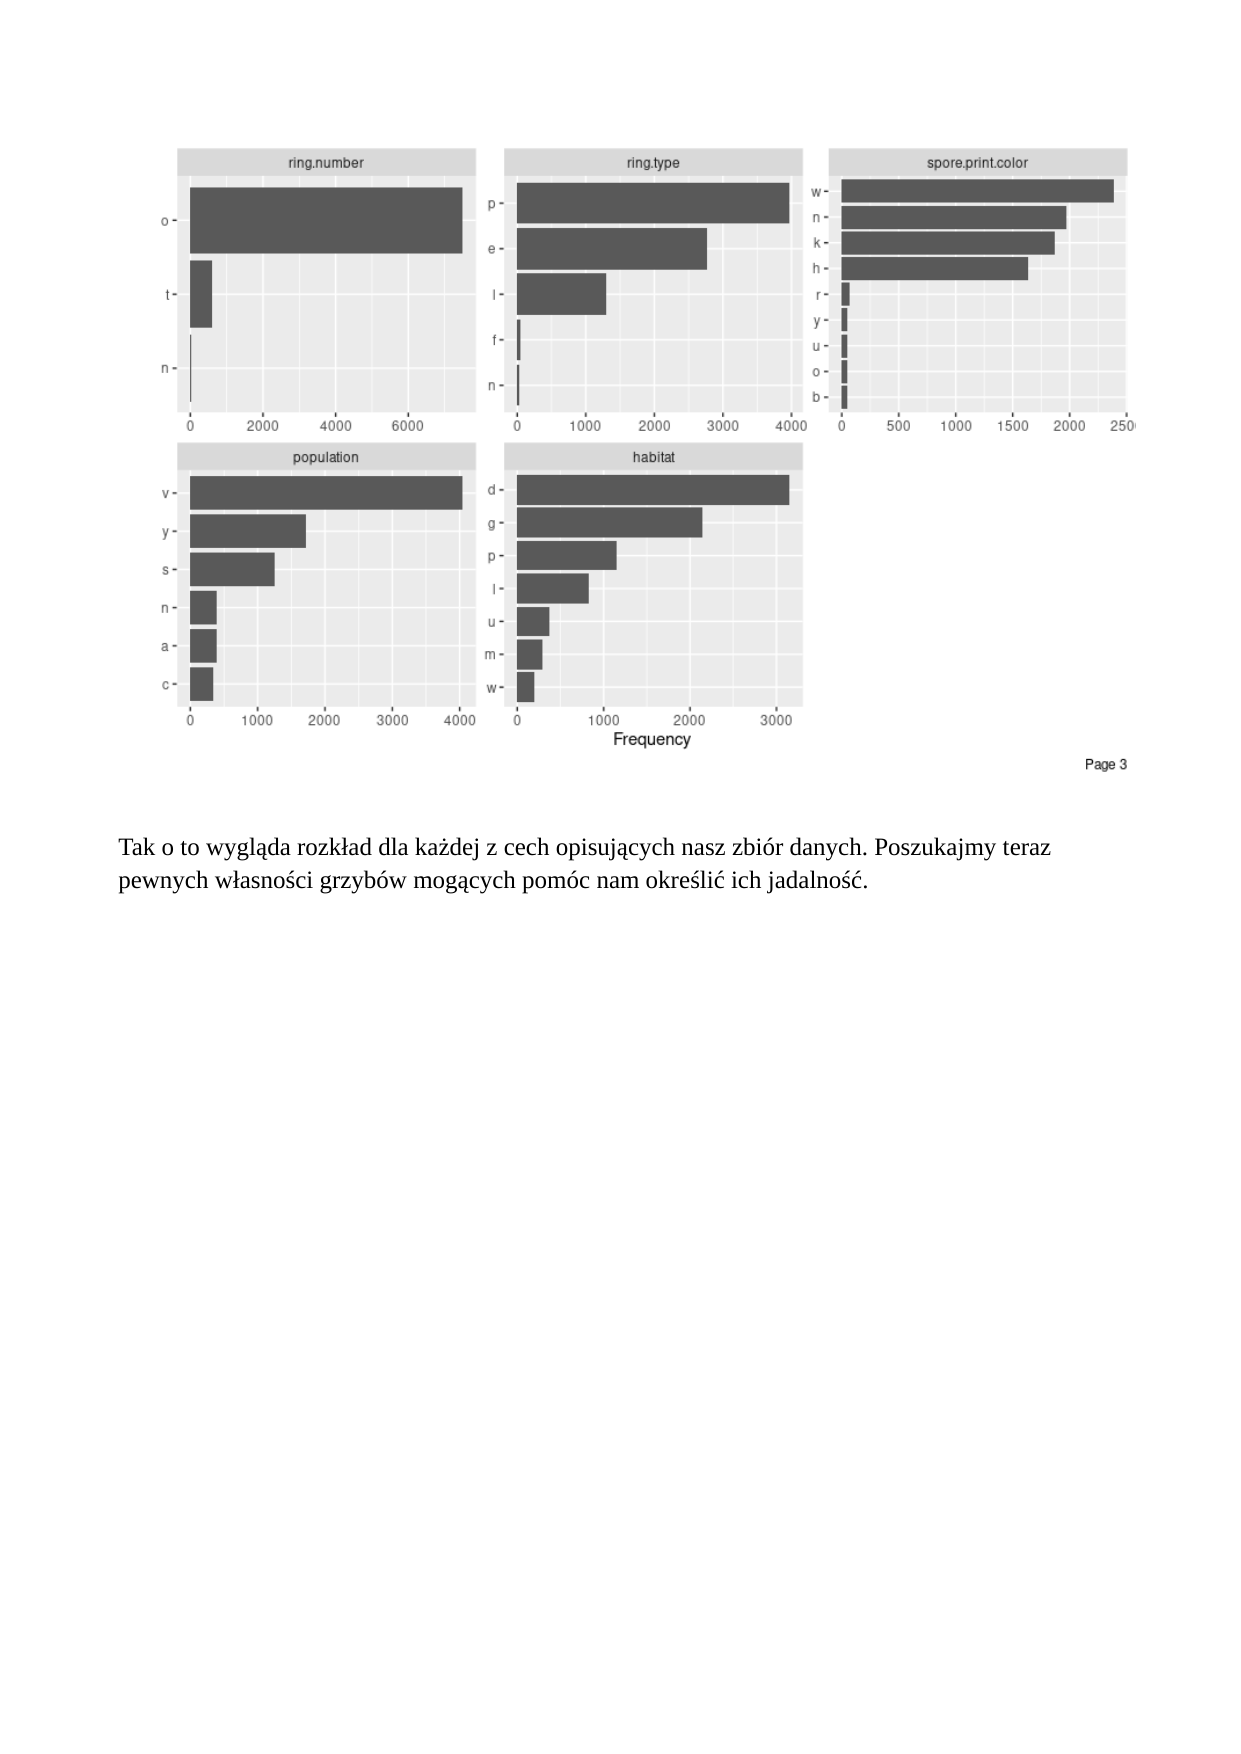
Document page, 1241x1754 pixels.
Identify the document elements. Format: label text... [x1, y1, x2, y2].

text Tak o to wygląda rozkład dla każdej z cech opisujących nasz zbiór danych. Poszukajmy teraz pewnych własności grzybów mogących pomóc nam określić ich jadalność. [118, 832, 1122, 894]
picture [131, 140, 1136, 781]
